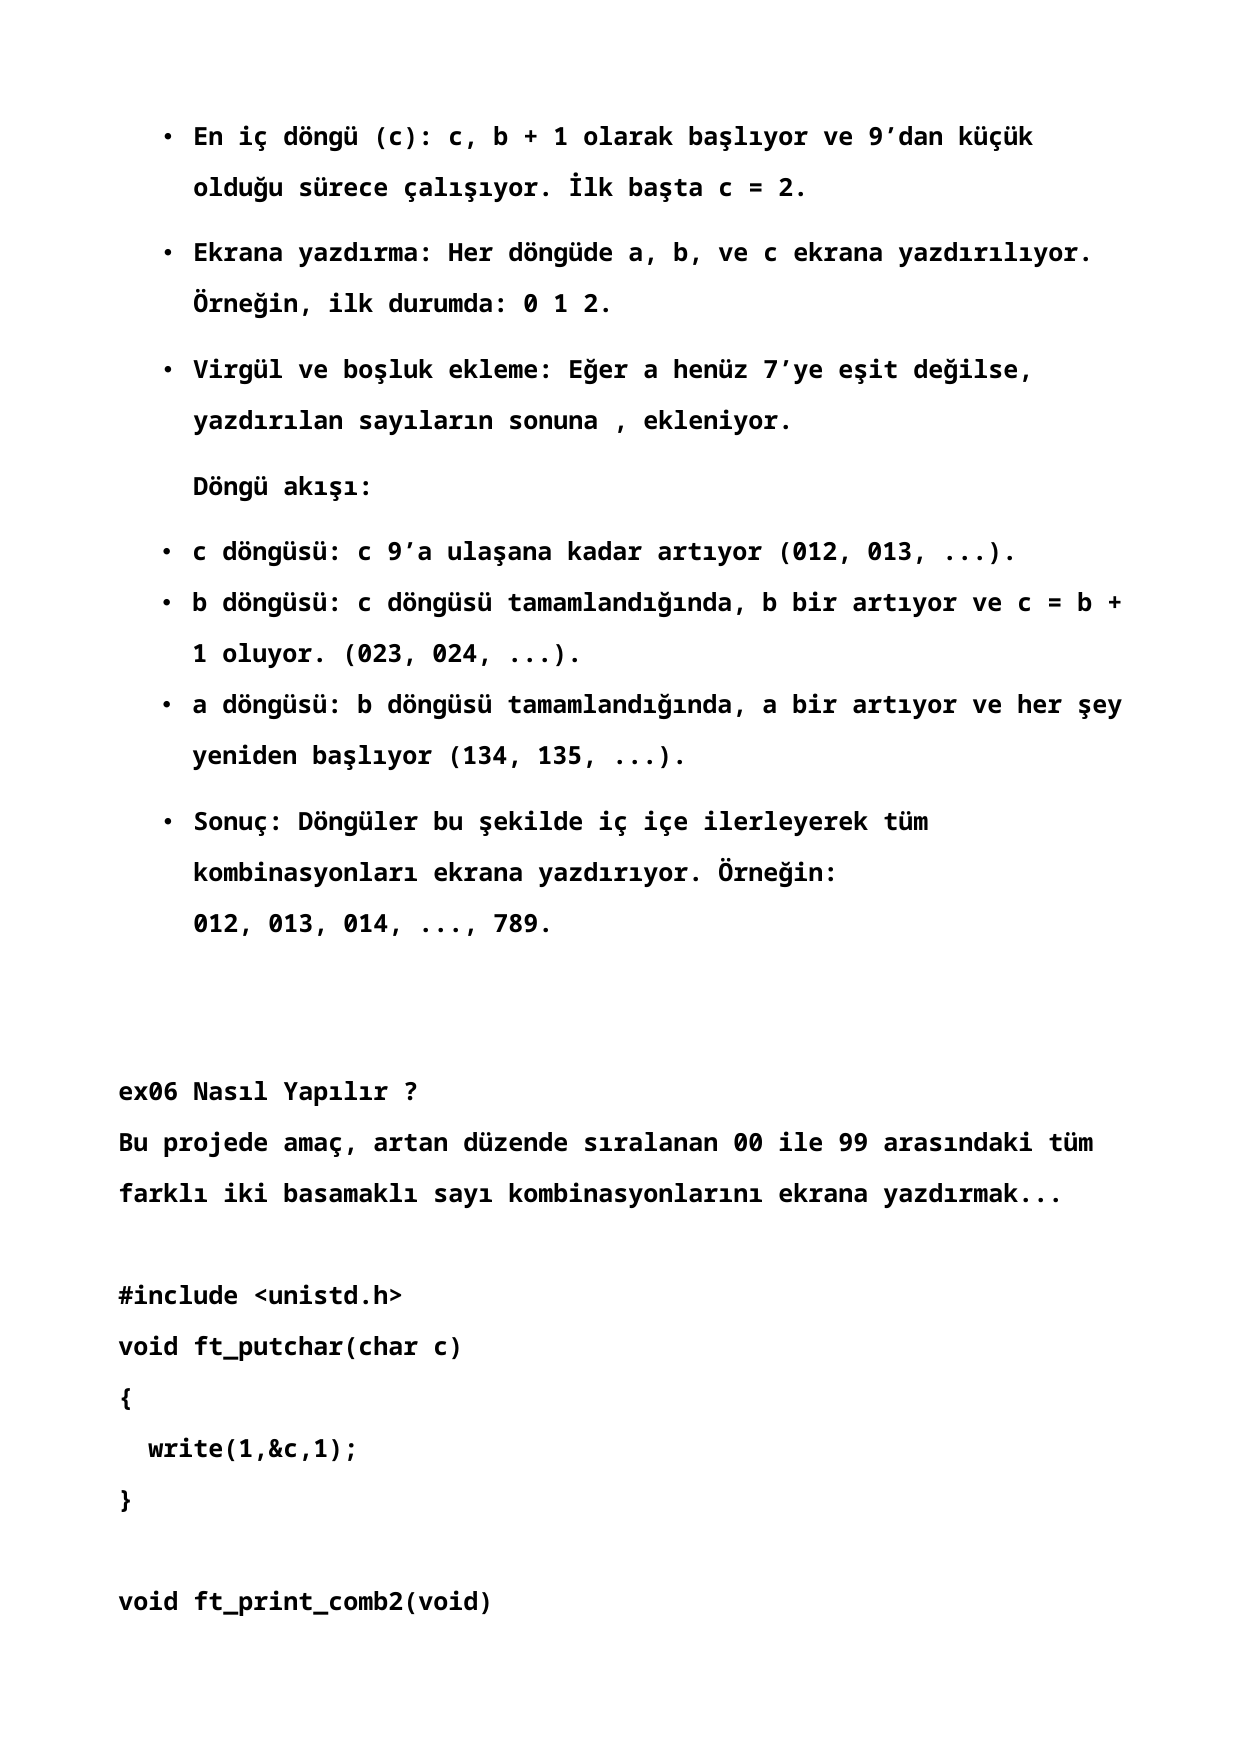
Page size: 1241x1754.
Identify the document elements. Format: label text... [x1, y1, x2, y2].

list En iç döngü (c): c, b + 1 olarak başlıyor ve 9’dan küçük olduğu sürece çalışıyor. İlk başta c = 2. [164, 118, 1122, 203]
list Döngü akışı: [164, 468, 1122, 502]
text #include <unistd.h> [118, 1277, 1122, 1312]
list Ekrana yazdırma: Her döngüde a, b, ve c ekrana yazdırılıyor. Örneğin, ilk durumda: 0 1 2. [164, 235, 1122, 320]
list a döngüsü: b döngüsü tamamlandığında, a bir artıyor ve her şey yeniden başlıyor (134, 135, ...). [162, 687, 1122, 772]
text void ft_putchar(char c) [118, 1328, 1122, 1363]
text ex06 Nasıl Yapılır ? [118, 1073, 1122, 1107]
list Sonuç: Döngüler bu şekilde iç içe ilerleyerek tüm kombinasyonları ekrana yazdırıyor. Örneğin: 012, 013, 014, ..., 789. [164, 803, 1122, 940]
list c döngüsü: c 9’a ulaşana kadar artıyor (012, 013, ...). [162, 534, 1122, 568]
text } [118, 1482, 1122, 1516]
list Virgül ve boşluk ekleme: Eğer a henüz 7’ye eşit değilse, yazdırılan sayıların sonuna , ekleniyor. [164, 351, 1122, 437]
text { [118, 1379, 1122, 1414]
text void ft_print_comb2(void) [118, 1584, 1122, 1618]
text write(1,&c,1); [118, 1431, 1122, 1465]
text Bu projede amaç, artan düzende sıralanan 00 ile 99 arasındaki tüm farklı iki basamaklı sayı kombinasyonlarını ekrana yazdırmak... [118, 1124, 1122, 1209]
list b döngüsü: c döngüsü tamamlandığında, b bir artıyor ve c = b + 1 oluyor. (023, 024, ...). [162, 585, 1122, 670]
